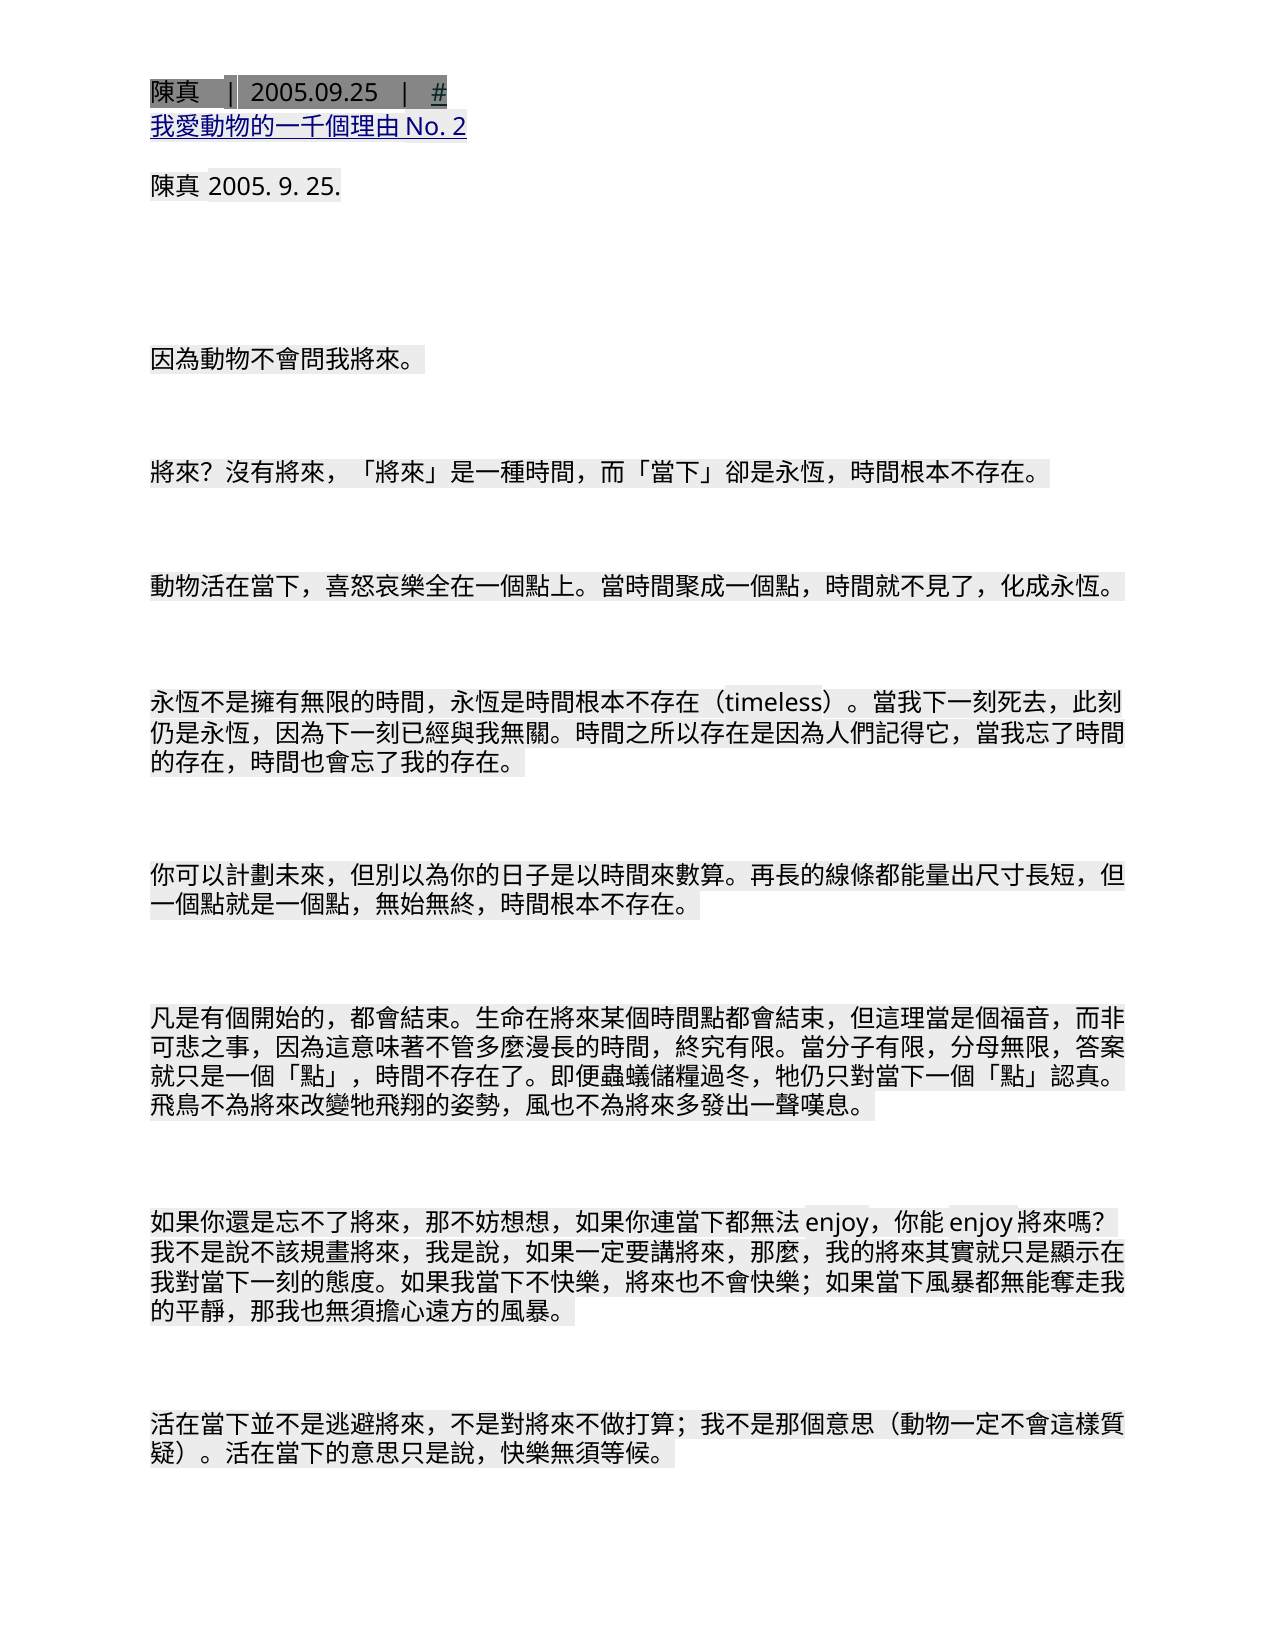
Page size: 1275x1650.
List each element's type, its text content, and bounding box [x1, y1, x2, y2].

text 陳真 | 2005.09.25 | # [150, 75, 1125, 109]
text 永恆不是擁有無限的時間，永恆是時間根本不存在（timeless）。當我下一刻死去，此刻仍是永恆，因為下一刻已經與我無關。時間之所以存在是因為人們記得它，當我忘了時間的存在，時間也會忘了我的存在。 [150, 685, 1125, 777]
text 因為動物不會問我將來。 [150, 345, 1125, 374]
text 我愛動物的一千個理由No. 2 [150, 109, 1125, 143]
text 凡是有個開始的，都會結束。生命在將來某個時間點都會結束，但這理當是個福音，而非可悲之事，因為這意味著不管多麼漫長的時間，終究有限。當分子有限，分母無限，答案就只是一個「點」，時間不存在了。即便蟲蟻儲糧過冬，牠仍只對當下一個「點」認真。飛鳥不為將來改變牠飛翔的姿勢，風也不為將來多發出一聲嘆息。 [150, 1004, 1125, 1121]
text 活在當下並不是逃避將來，不是對將來不做打算；我不是那個意思（動物一定不會這樣質疑）。活在當下的意思只是說，快樂無須等候。 [150, 1410, 1125, 1468]
text 如果你還是忘不了將來，那不妨想想，如果你連當下都無法enjoy，你能enjoy將來嗎？我不是說不該規畫將來，我是說，如果一定要講將來，那麼，我的將來其實就只是顯示在我對當下一刻的態度。如果我當下不快樂，將來也不會快樂；如果當下風暴都無能奪走我的平靜，那我也無須擔心遠方的風暴。 [150, 1204, 1125, 1326]
text 陳真 2005. 9. 25. [150, 168, 1125, 202]
text 將來？沒有將來，「將來」是一種時間，而「當下」卻是永恆，時間根本不存在。 [150, 458, 1125, 488]
text 你可以計劃未來，但別以為你的日子是以時間來數算。再長的線條都能量出尺寸長短，但一個點就是一個點，無始無終，時間根本不存在。 [150, 861, 1125, 920]
text 動物活在當下，喜怒哀樂全在一個點上。當時間聚成一個點，時間就不見了，化成永恆。 [150, 572, 1125, 601]
